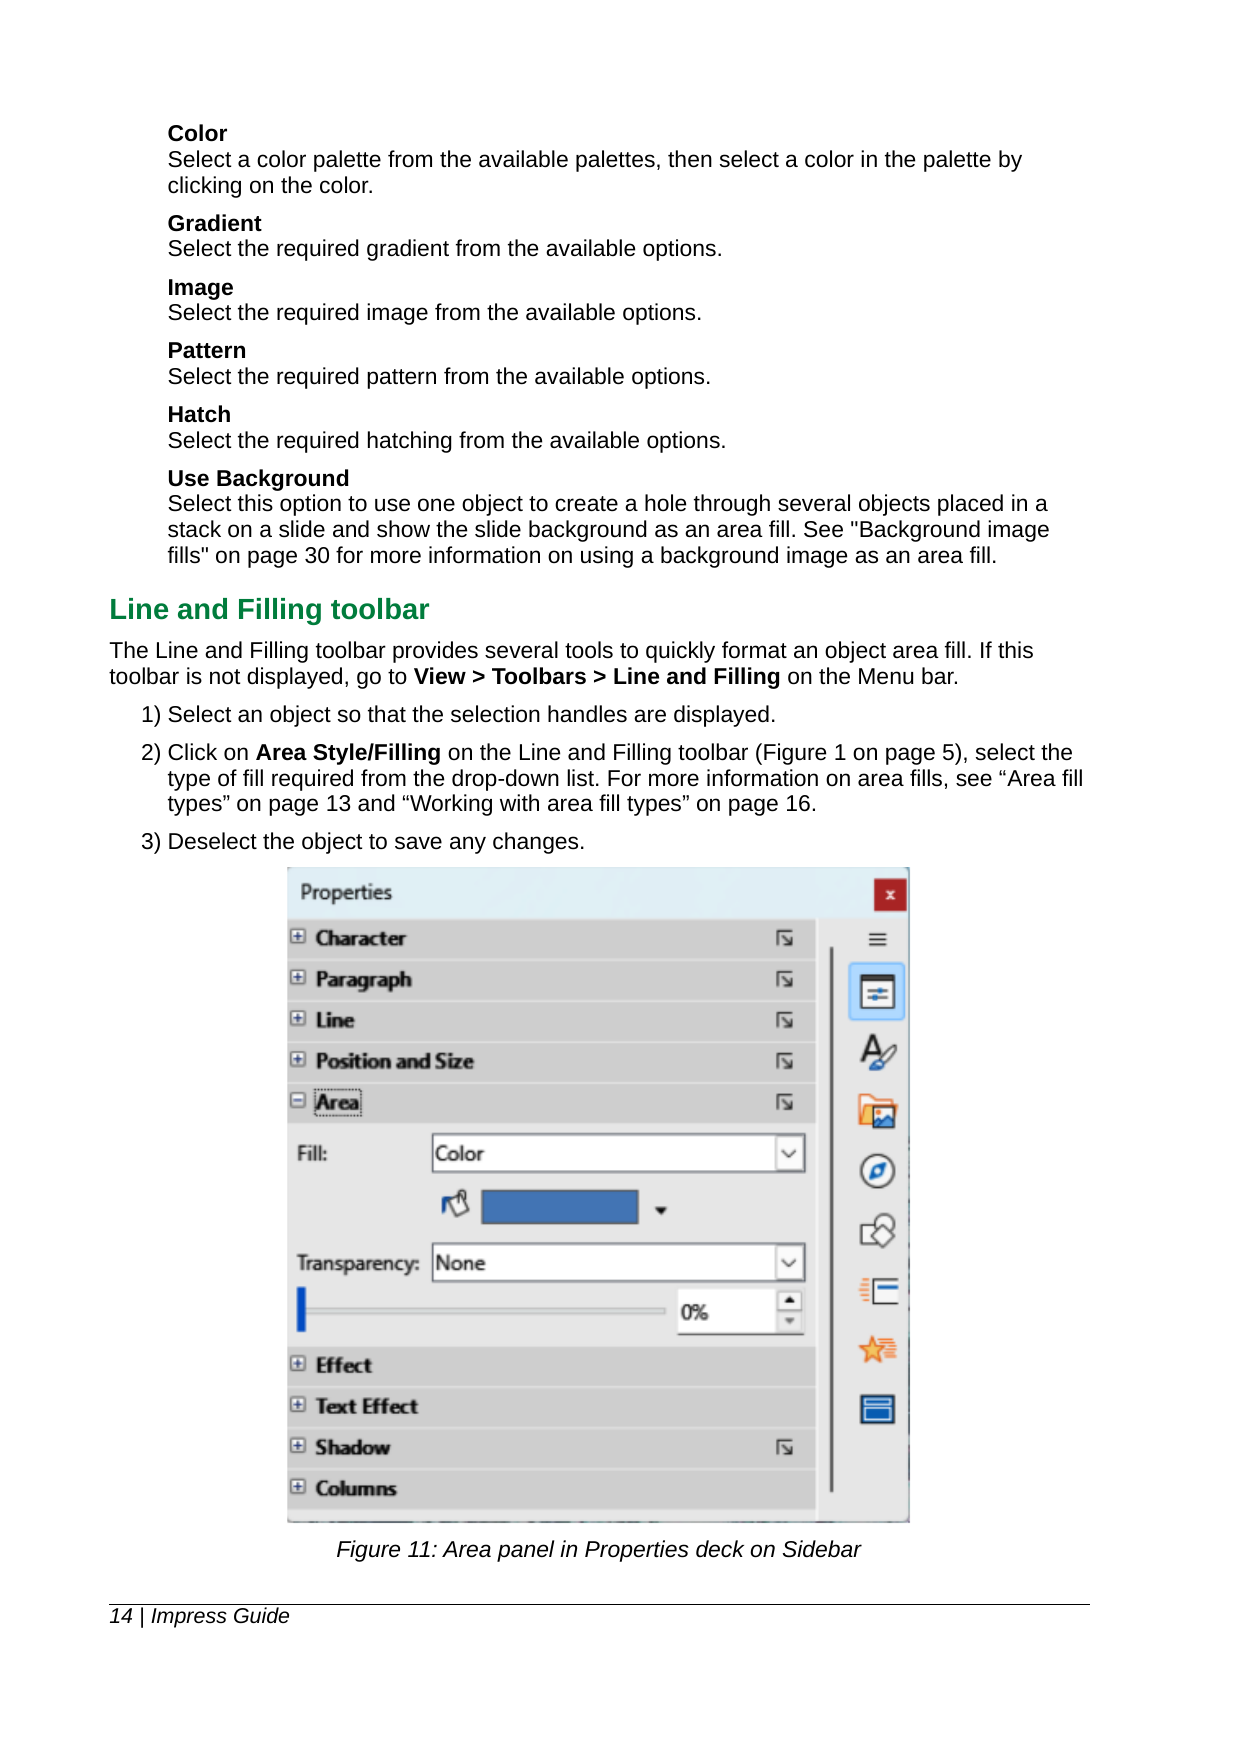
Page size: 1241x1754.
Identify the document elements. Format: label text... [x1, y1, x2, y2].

text Select the required image from the available options. [167, 300, 1090, 325]
list Select an object so that the selection handles are displayed. [153, 702, 1090, 727]
text Select this option to use one object to create a hole through several objects placed in a stack on a slide and show the slide background as an area fill. See "Background image fills" on page 30 for more information on using a background image as an area fill. [167, 491, 1090, 568]
text Color [167, 121, 1090, 147]
text Select the required gradient from the available options. [167, 236, 1090, 262]
text Image [167, 274, 1090, 300]
text Hatch [167, 402, 1090, 427]
subtitle Line and Filling toolbar [109, 593, 1090, 625]
text Figure 11: Area panel in Properties deck on Sidebar [287, 1537, 912, 1562]
text Select a color palette from the available palettes, then select a color in the palette by clicking on the color. [167, 147, 1090, 198]
text Pattern [167, 338, 1090, 363]
list Click on Area Style/Filling on the Line and Filling toolbar (Figure 1 on page 5), select the type of fill required from the drop-down list. For more information on area fills, see “Area fill types” on page 13 and “Working with area fill types” on page 16. [153, 740, 1090, 817]
text The Line and Filling toolbar provides several tools to quickly format an object area fill. If this toolbar is not displayed, go to View > Toolbars > Line and Filling on the Menu bar. [109, 638, 1090, 689]
text Select the required hatching from the available options. [167, 427, 1090, 453]
picture [287, 867, 912, 1525]
text Gradient [167, 210, 1090, 236]
text Select the required pattern from the available options. [167, 363, 1090, 389]
list Deselect the object to save any changes. [153, 829, 1090, 855]
text Use Background [167, 465, 1090, 491]
